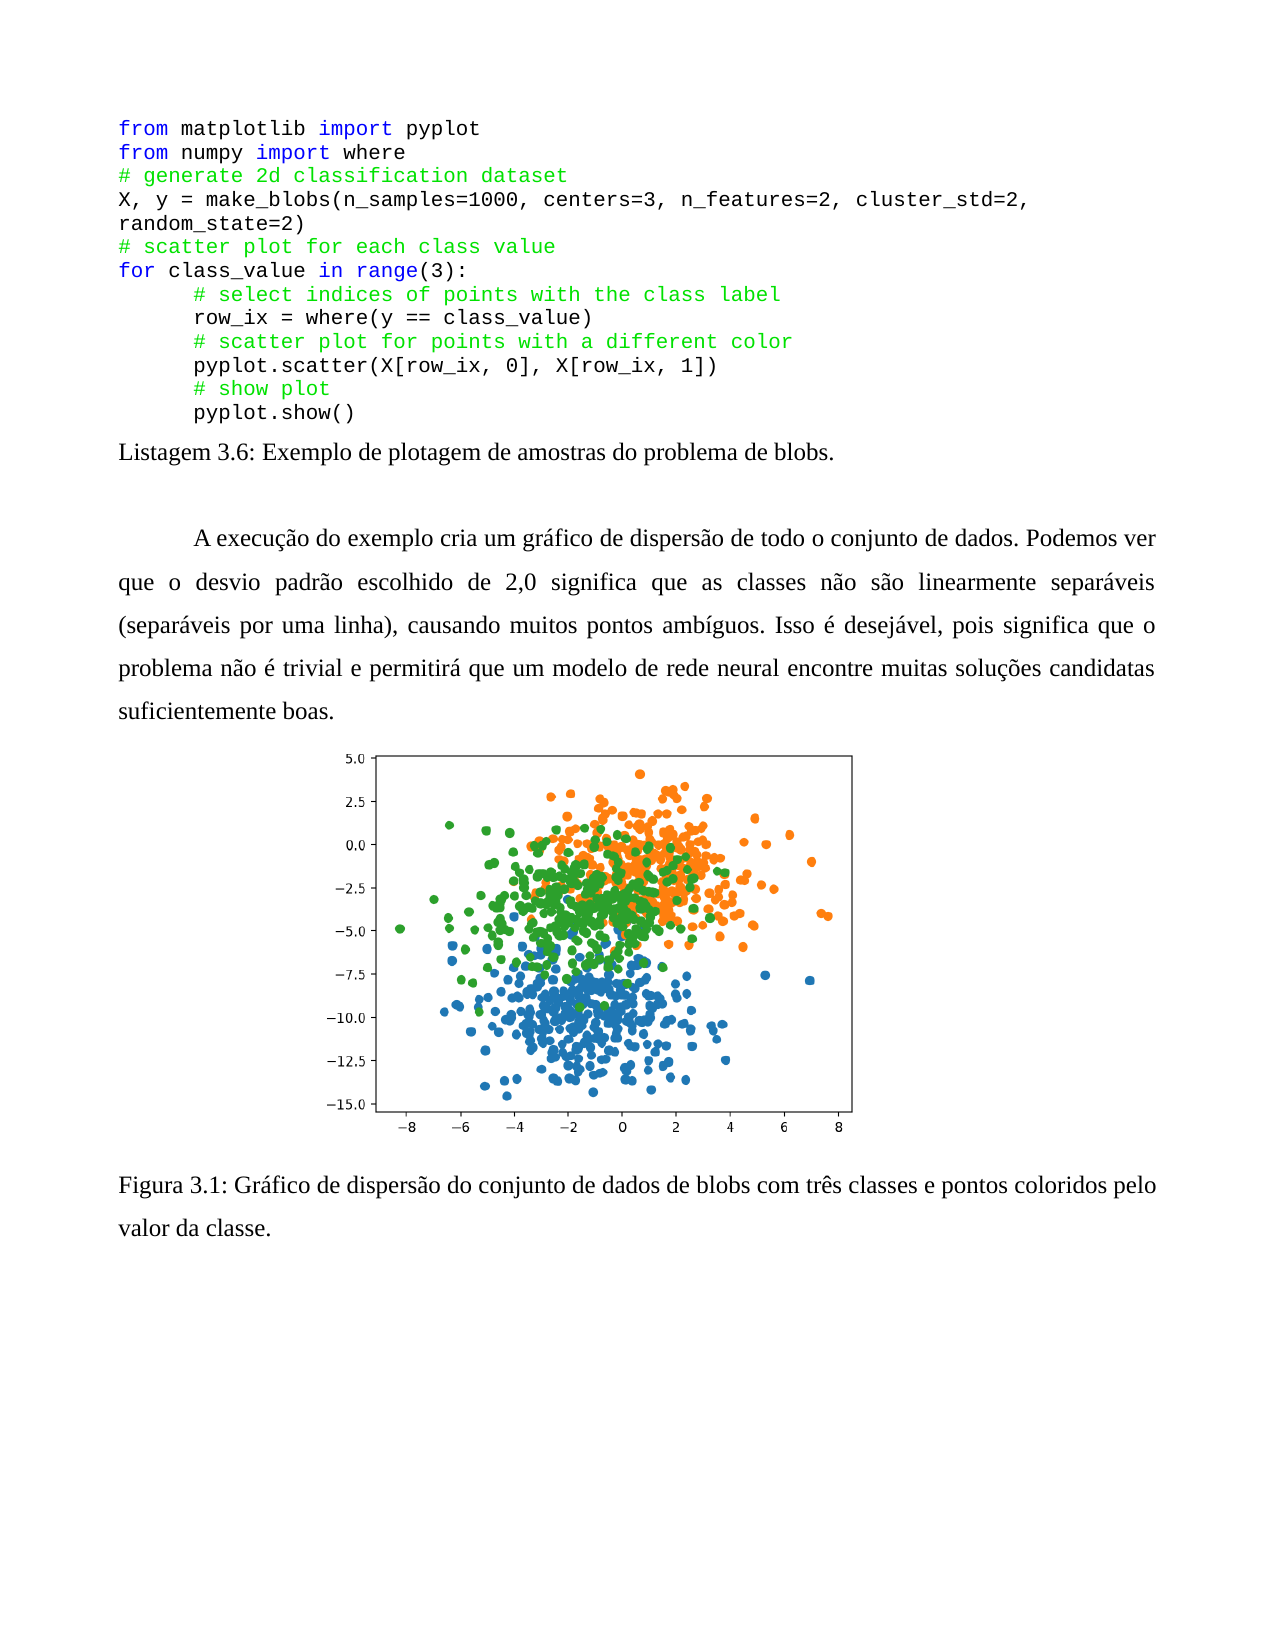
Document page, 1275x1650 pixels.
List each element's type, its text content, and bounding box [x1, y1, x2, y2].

text from numpy import where [118, 142, 1157, 165]
text X, y = make_blobs(n_samples=1000, centers=3, n_features=2, cluster_std=2, random_state=2) [118, 189, 1157, 236]
text # scatter plot for points with a different color [118, 331, 1157, 354]
text # scatter plot for each class value [118, 236, 1157, 260]
text # select indices of points with the class label [118, 284, 1157, 307]
text pyplot.show() [118, 402, 1157, 426]
text row_ix = where(y == class_value) [118, 307, 1157, 331]
text # generate 2d classification dataset [118, 165, 1157, 189]
text # show plot [118, 378, 1157, 402]
text Figura 3.1: Gráfico de dispersão do conjunto de dados de blobs com três classes e pontos coloridos pelo valor da classe. [118, 1170, 1157, 1242]
text Listagem 3.6: Exemplo de plotagem de amostras do problema de blobs. [118, 437, 1157, 466]
text A execução do exemplo cria um gráfico de dispersão de todo o conjunto de dados. Podemos ver que o desvio padrão escolhido de 2,0 significa que as classes não são linearmente separáveis (separáveis por uma linha), causando muitos pontos ambíguos. Isso é desejável, pois significa que o problema não é trivial e permitirá que um modelo de rede neural encontre muitas soluções candidatas suficientemente boas. [118, 523, 1157, 725]
picture [321, 740, 871, 1143]
text for class_value in range(3): [118, 260, 1157, 284]
text from matplotlib import pyplot [118, 118, 1157, 142]
text pyplot.scatter(X[row_ix, 0], X[row_ix, 1]) [118, 354, 1157, 378]
